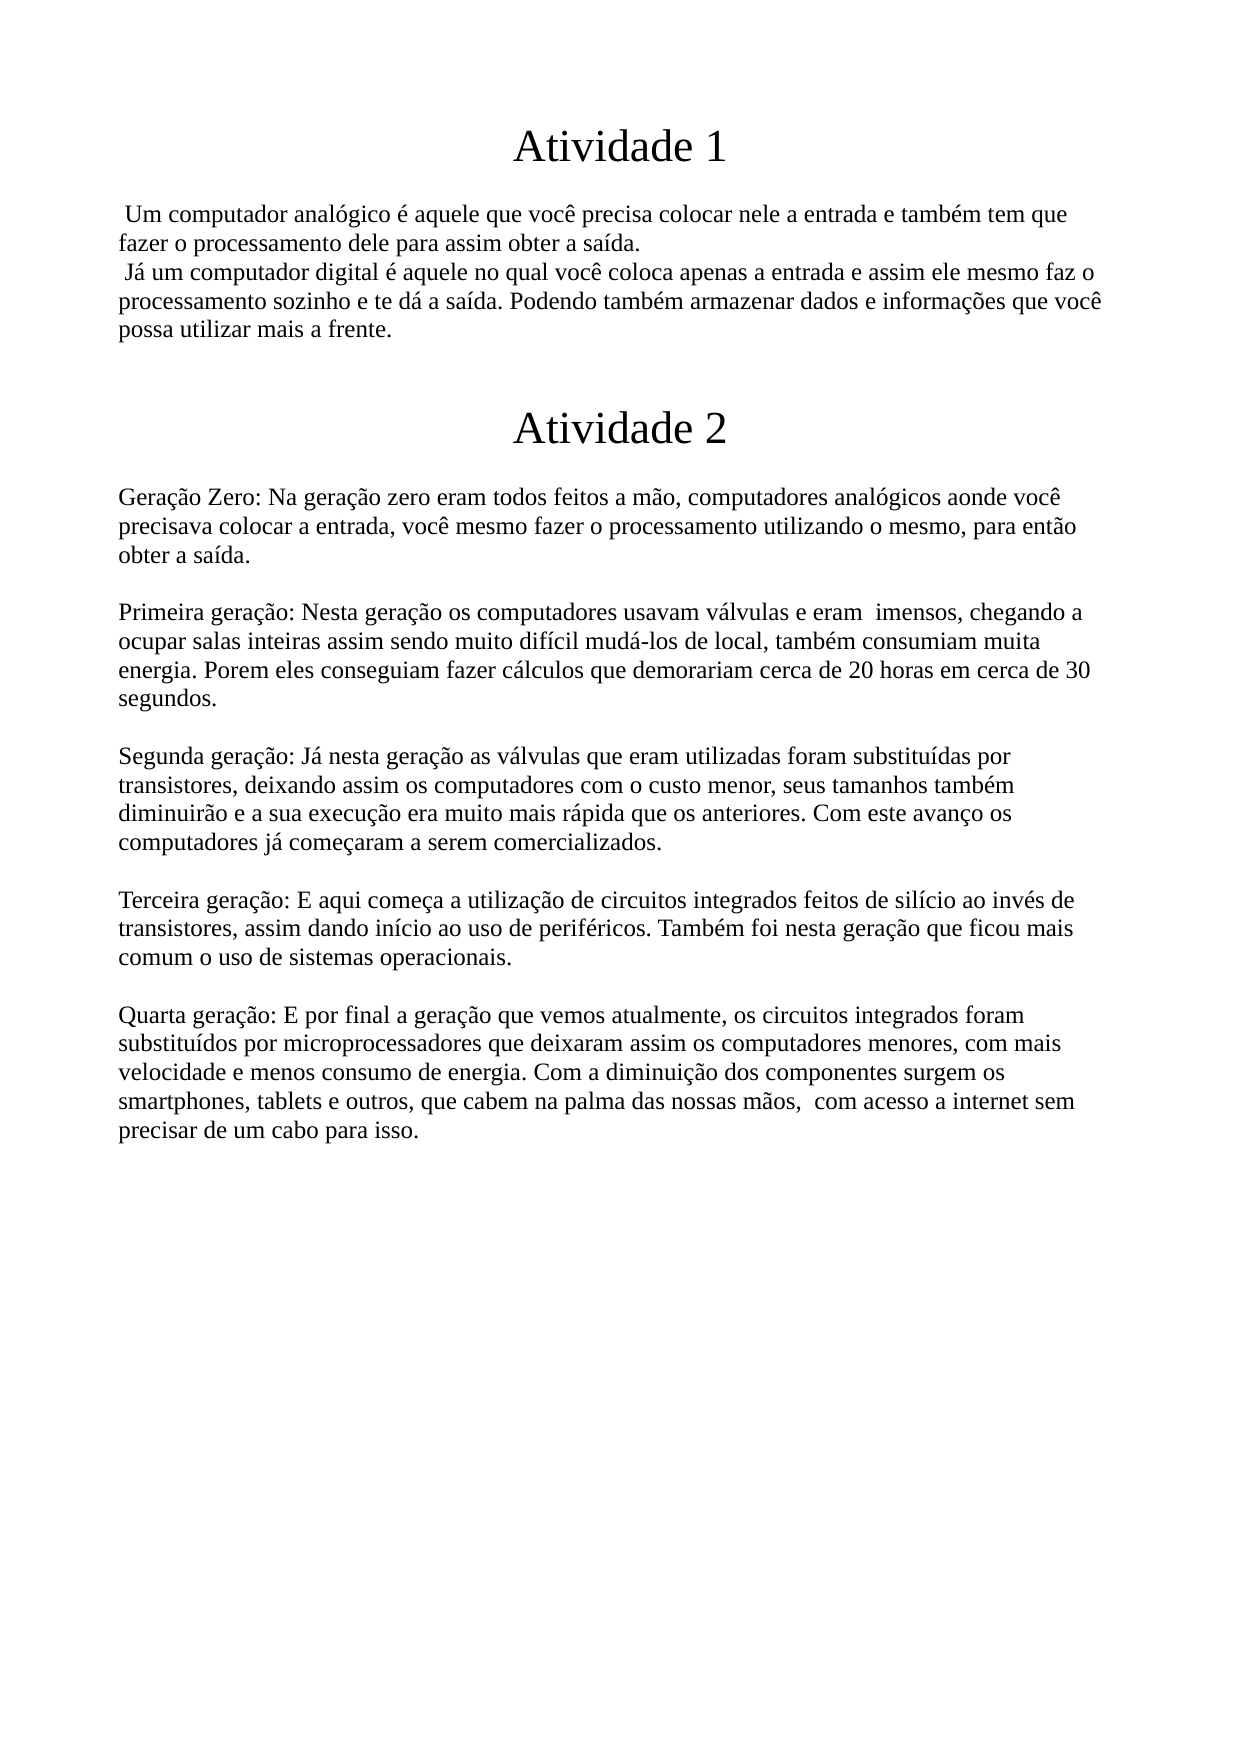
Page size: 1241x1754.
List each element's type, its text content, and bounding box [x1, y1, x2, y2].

text Atividade 2 [118, 401, 1122, 453]
text Terceira geração: E aqui começa a utilização de circuitos integrados feitos de silício ao invés de transistores, assim dando início ao uso de periféricos. Também foi nesta geração que ficou mais comum o uso de sistemas operacionais. [118, 885, 1122, 971]
text Atividade 1 [118, 118, 1122, 171]
text Quarta geração: E por final a geração que vemos atualmente, os circuitos integrados foram substituídos por microprocessadores que deixaram assim os computadores menores, com mais velocidade e menos consumo de energia. Com a diminuição dos componentes surgem os smartphones, tablets e outros, que cabem na palma das nossas mãos, com acesso a internet sem precisar de um cabo para isso. [118, 1000, 1122, 1143]
text Já um computador digital é aquele no qual você coloca apenas a entrada e assim ele mesmo faz o processamento sozinho e te dá a saída. Podendo também armazenar dados e informações que você possa utilizar mais a frente. [118, 257, 1122, 343]
text Primeira geração: Nesta geração os computadores usavam válvulas e eram imensos, chegando a ocupar salas inteiras assim sendo muito difícil mudá-los de local, também consumiam muita energia. Porem eles conseguiam fazer cálculos que demorariam cerca de 20 horas em cerca de 30 segundos. [118, 597, 1122, 712]
text Um computador analógico é aquele que você precisa colocar nele a entrada e também tem que fazer o processamento dele para assim obter a saída. [118, 199, 1122, 257]
text Geração Zero: Na geração zero eram todos feitos a mão, computadores analógicos aonde você precisava colocar a entrada, você mesmo fazer o processamento utilizando o mesmo, para então obter a saída. [118, 482, 1122, 568]
text Segunda geração: Já nesta geração as válvulas que eram utilizadas foram substituídas por transistores, deixando assim os computadores com o custo menor, seus tamanhos também diminuirão e a sua execução era muito mais rápida que os anteriores. Com este avanço os computadores já começaram a serem comercializados. [118, 741, 1122, 856]
